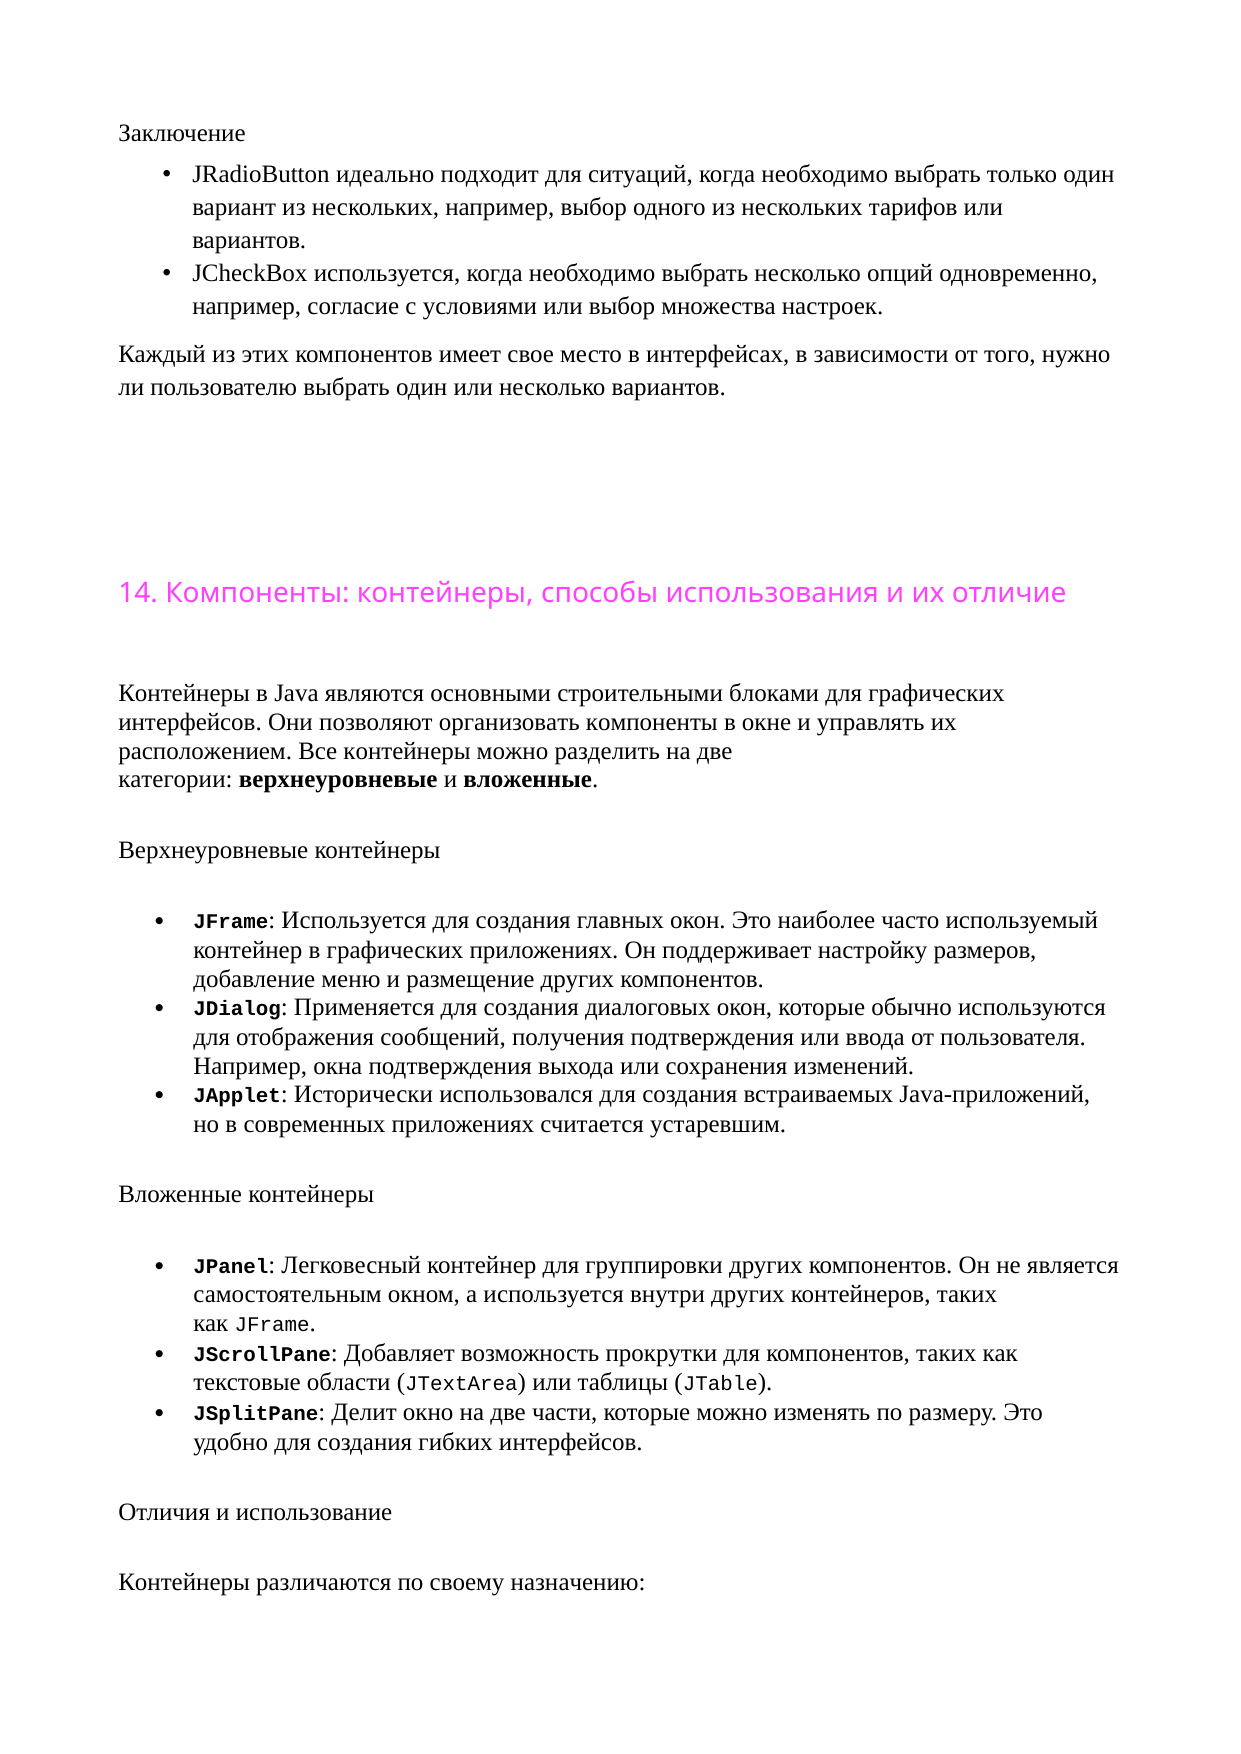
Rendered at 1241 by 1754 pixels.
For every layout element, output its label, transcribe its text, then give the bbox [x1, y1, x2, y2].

subtitle Верхнеуровневые контейнеры [118, 835, 1122, 864]
text 14. Компоненты: контейнеры, способы использования и их отличие [118, 572, 1122, 611]
list JDialog: Применяется для создания диалоговых окон, которые обычно используются для отображения сообщений, получения подтверждения или ввода от пользователя. Например, окна подтверждения выхода или сохранения изменений. [156, 992, 1122, 1079]
list JApplet: Исторически использовался для создания встраиваемых Java-приложений, но в современных приложениях считается устаревшим. [156, 1079, 1122, 1138]
subtitle Вложенные контейнеры [118, 1179, 1122, 1208]
text Контейнеры в Java являются основными строительными блоками для графических интерфейсов. Они позволяют организовать компоненты в окне и управлять их расположением. Все контейнеры можно разделить на две категории: верхнеуровневые и вложенные. [118, 678, 1122, 793]
subtitle Отличия и использование [118, 1497, 1122, 1526]
list JPanel: Легковесный контейнер для группировки других компонентов. Он не является самостоятельным окном, а используется внутри других контейнеров, таких как JFrame. [156, 1250, 1122, 1338]
list JRadioButton идеально подходит для ситуаций, когда необходимо выбрать только один вариант из нескольких, например, выбор одного из нескольких тарифов или вариантов. [162, 159, 1122, 254]
text Каждый из этих компонентов имеет свое место в интерфейсах, в зависимости от того, нужно ли пользователю выбрать один или несколько вариантов. [118, 339, 1122, 401]
text Контейнеры различаются по своему назначению: [118, 1567, 1122, 1596]
list JCheckBox используется, когда необходимо выбрать несколько опций одновременно, например, согласие с условиями или выбор множества настроек. [162, 258, 1122, 320]
list JScrollPane: Добавляет возможность прокрутки для компонентов, таких как текстовые области (JTextArea) или таблицы (JTable). [156, 1338, 1122, 1397]
list JSplitPane: Делит окно на две части, которые можно изменять по размеру. Это удобно для создания гибких интерфейсов. [156, 1397, 1122, 1455]
subtitle Заключение [118, 118, 1122, 147]
list JFrame: Используется для создания главных окон. Это наиболее часто используемый контейнер в графических приложениях. Он поддерживает настройку размеров, добавление меню и размещение других компонентов. [156, 905, 1122, 992]
